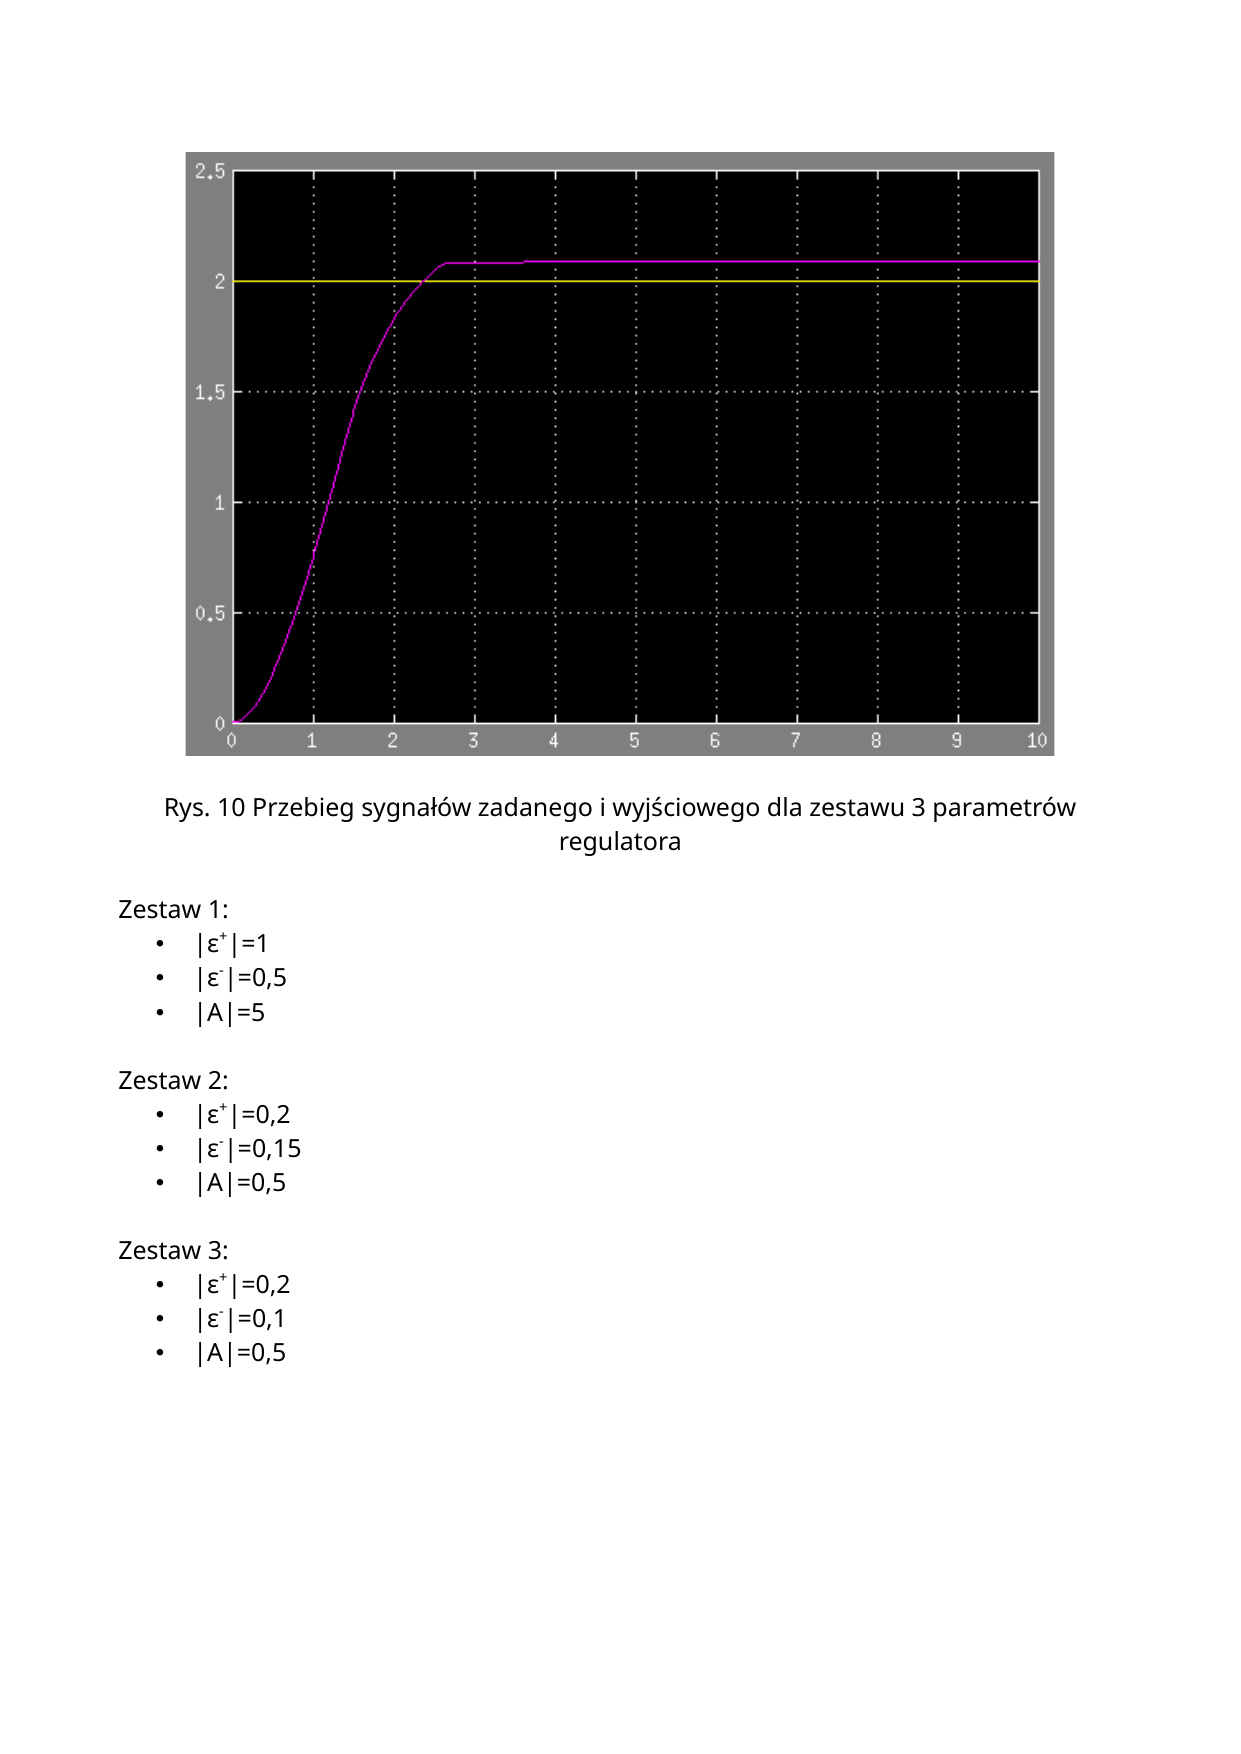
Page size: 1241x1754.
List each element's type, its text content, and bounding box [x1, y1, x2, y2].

text Rys. 10 Przebieg sygnałów zadanego i wyjściowego dla zestawu 3 parametrów regulatora [118, 790, 1122, 858]
list |A|=0,5 [156, 1164, 1122, 1198]
list |ε-|=0,1 [156, 1301, 1122, 1335]
list |A|=5 [156, 994, 1122, 1028]
list |ε+|=0,2 [156, 1096, 1122, 1130]
list |ε+|=1 [156, 926, 1122, 960]
picture [185, 152, 1055, 756]
text Zestaw 3: [118, 1233, 1122, 1267]
text Zestaw 1: [118, 892, 1122, 926]
text Zestaw 2: [118, 1062, 1122, 1096]
list |A|=0,5 [156, 1335, 1122, 1369]
list |ε-|=0,15 [156, 1130, 1122, 1164]
list |ε+|=0,2 [156, 1267, 1122, 1301]
list |ε-|=0,5 [156, 960, 1122, 994]
